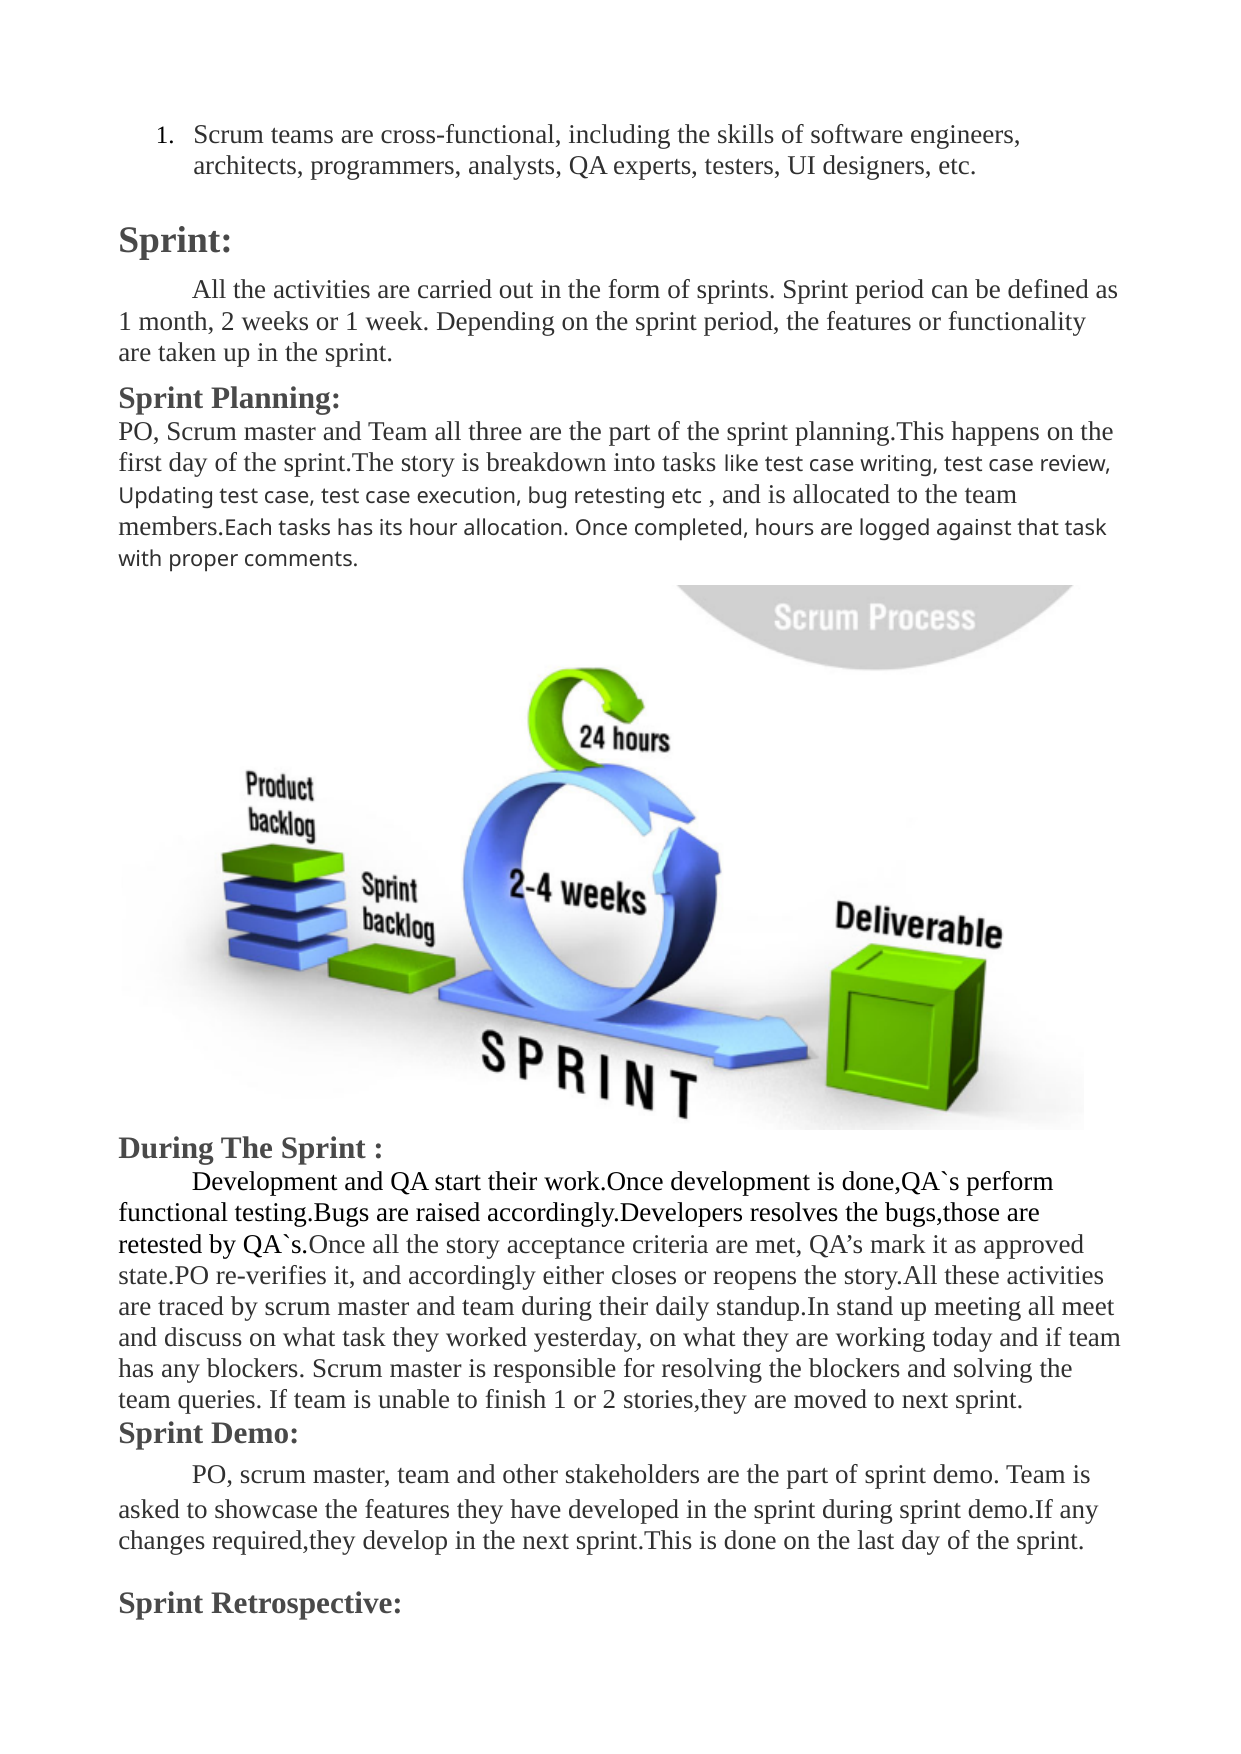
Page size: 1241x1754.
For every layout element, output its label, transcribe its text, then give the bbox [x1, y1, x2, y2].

picture [121, 585, 1084, 1130]
text All the activities are carried out in the form of sprints. Sprint period can be defined as 1 month, 2 weeks or 1 week. Depending on the sprint period, the features or functionality are taken up in the sprint. [118, 273, 1122, 367]
text During The Sprint : [118, 573, 1122, 1165]
text Sprint Retrospective: [118, 1584, 1122, 1620]
text Sprint Planning: [118, 379, 1122, 415]
text Sprint Demo: [118, 1414, 1122, 1451]
text Development and QA start their work.Once development is done,QA`s perform functional testing.Bugs are raised accordingly.Developers resolves the bugs,those are retested by QA`s.Once all the story acceptance criteria are met, QA’s mark it as approved state.PO re-verifies it, and accordingly either closes or reopens the story.All these activities are traced by scrum master and team during their daily standup.In stand up meeting all meet and discuss on what task they worked yesterday, on what they are working today and if team has any blockers. Scrum master is responsible for resolving the blockers and solving the team queries. If team is unable to finish 1 or 2 stories,they are moved to next sprint. [118, 1165, 1122, 1414]
text PO, scrum master, team and other stakeholders are the part of sprint demo. Team is asked to showcase the features they have developed in the sprint during sprint demo.If any changes required,they develop in the next sprint.This is done on the last day of the sprint. [118, 1451, 1122, 1555]
text PO, Scrum master and Team all three are the part of the sprint planning.This happens on the first day of the sprint.The story is breakdown into tasks like test case writing, test case review, Updating test case, test case execution, bug retesting etc , and is allocated to the team members.Each tasks has its hour allocation. Once completed, hours are logged against that task with proper comments. [118, 415, 1122, 573]
subtitle Sprint: [118, 218, 1122, 261]
list Scrum teams are cross-functional, including the skills of software engineers, architects, programmers, analysts, QA experts, testers, UI designers, etc. [156, 118, 1122, 180]
